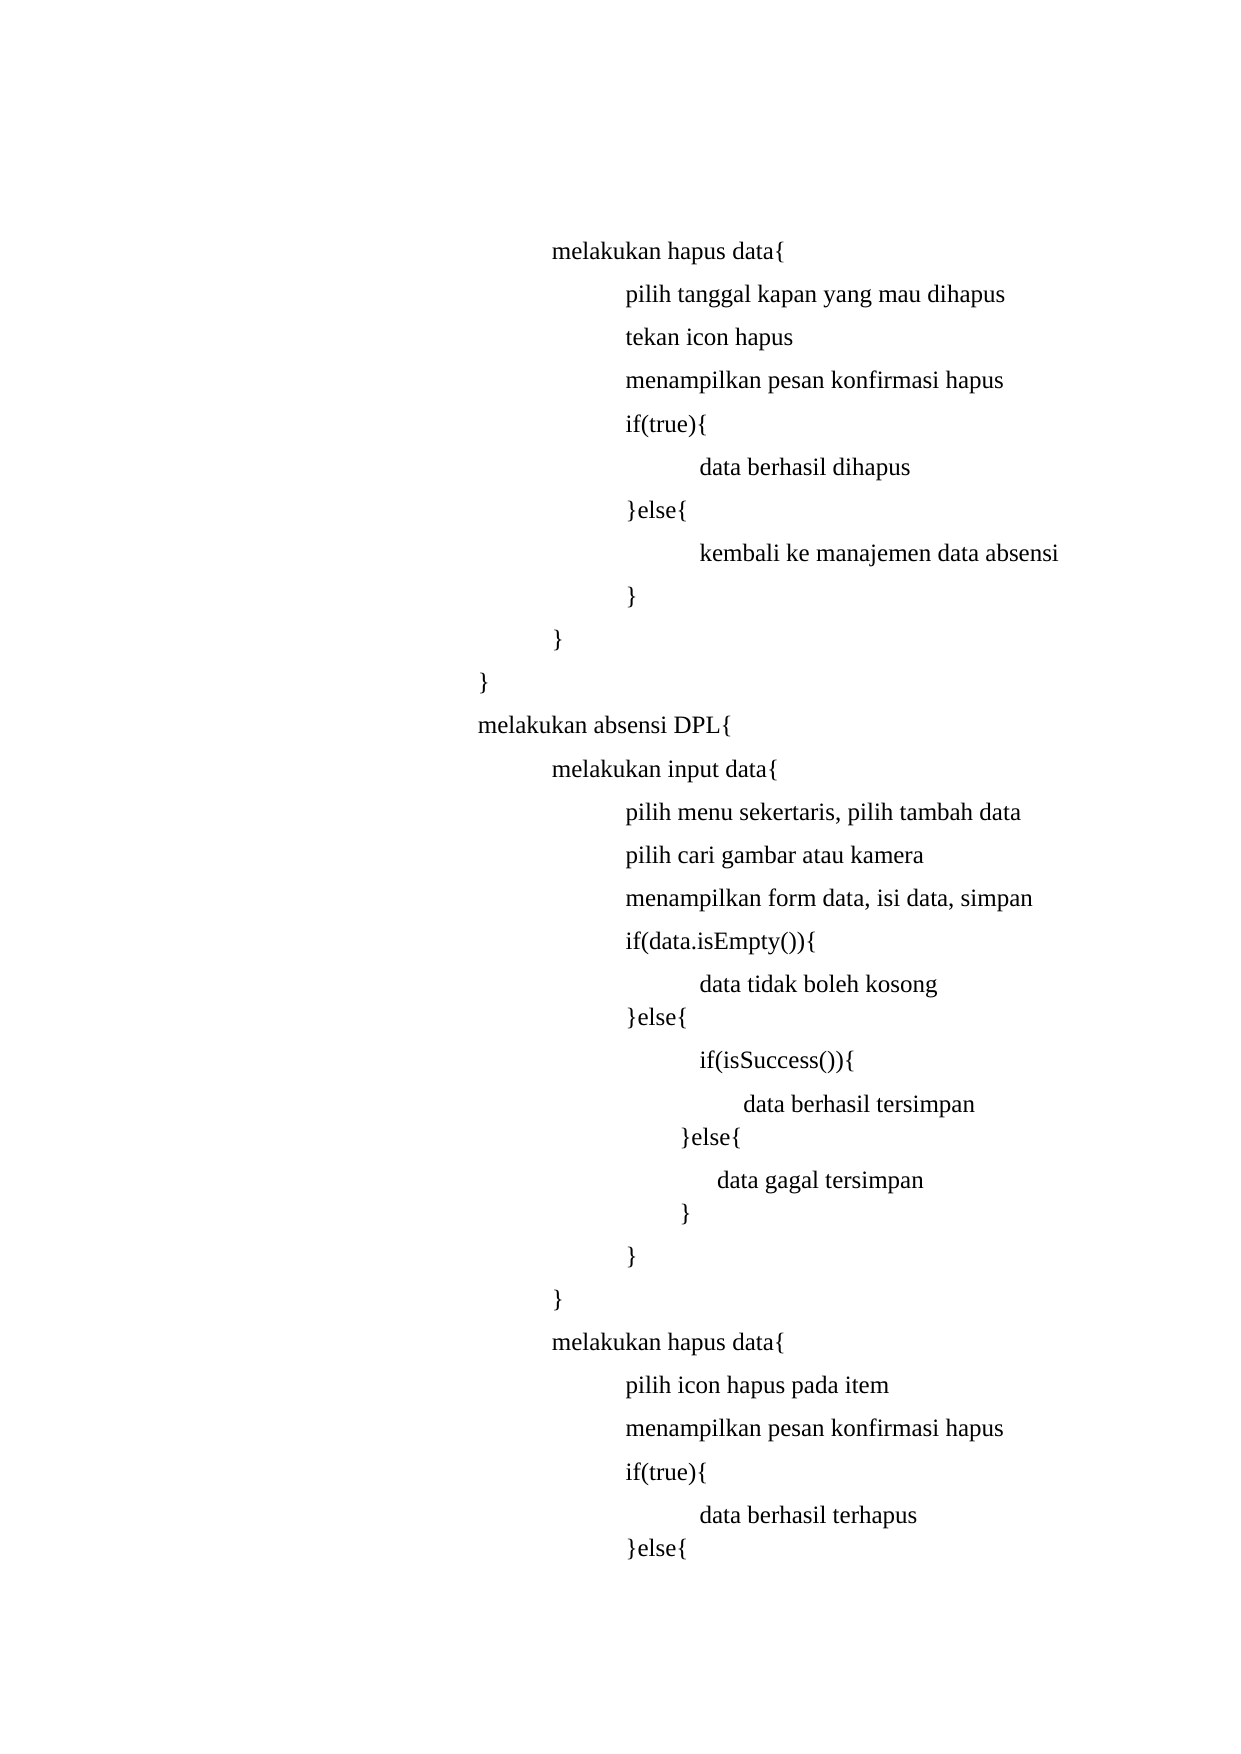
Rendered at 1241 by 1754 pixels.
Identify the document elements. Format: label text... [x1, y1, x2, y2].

text } [236, 1198, 1063, 1227]
text } [330, 1241, 1063, 1270]
text }else{ [236, 1122, 1063, 1150]
text menampilkan pesan konfirmasi hapus [330, 366, 1063, 394]
text melakukan absensi DPL{ [330, 711, 1063, 739]
text if(data.isEmpty()){ [330, 926, 1063, 955]
text }else{ [330, 1533, 1063, 1561]
text melakukan hapus data{ [330, 1327, 1063, 1356]
text }else{ [330, 495, 1063, 524]
text melakukan hapus data{ [330, 236, 1063, 265]
text } [330, 1284, 1063, 1313]
text menampilkan pesan konfirmasi hapus [330, 1413, 1063, 1442]
text data berhasil tersimpan [330, 1089, 1063, 1117]
text data berhasil terhapus [330, 1500, 1063, 1528]
text pilih menu sekertaris, pilih tambah data [330, 797, 1063, 826]
text } [330, 581, 1063, 610]
text tekan icon hapus [330, 322, 1063, 351]
text if(isSuccess()){ [330, 1046, 1063, 1074]
text } [330, 624, 1063, 653]
text data gagal tersimpan [236, 1165, 1063, 1193]
text pilih tanggal kapan yang mau dihapus [330, 279, 1063, 308]
text } [330, 667, 1063, 696]
text pilih icon hapus pada item [330, 1370, 1063, 1399]
text data berhasil dihapus [330, 452, 1063, 481]
text }else{ [330, 1002, 1063, 1031]
text melakukan input data{ [330, 754, 1063, 782]
text kembali ke manajemen data absensi [330, 538, 1063, 567]
text data tidak boleh kosong [330, 969, 1063, 998]
text if(true){ [330, 409, 1063, 437]
text menampilkan form data, isi data, simpan [330, 883, 1063, 912]
text pilih cari gambar atau kamera [330, 840, 1063, 869]
text if(true){ [330, 1457, 1063, 1485]
